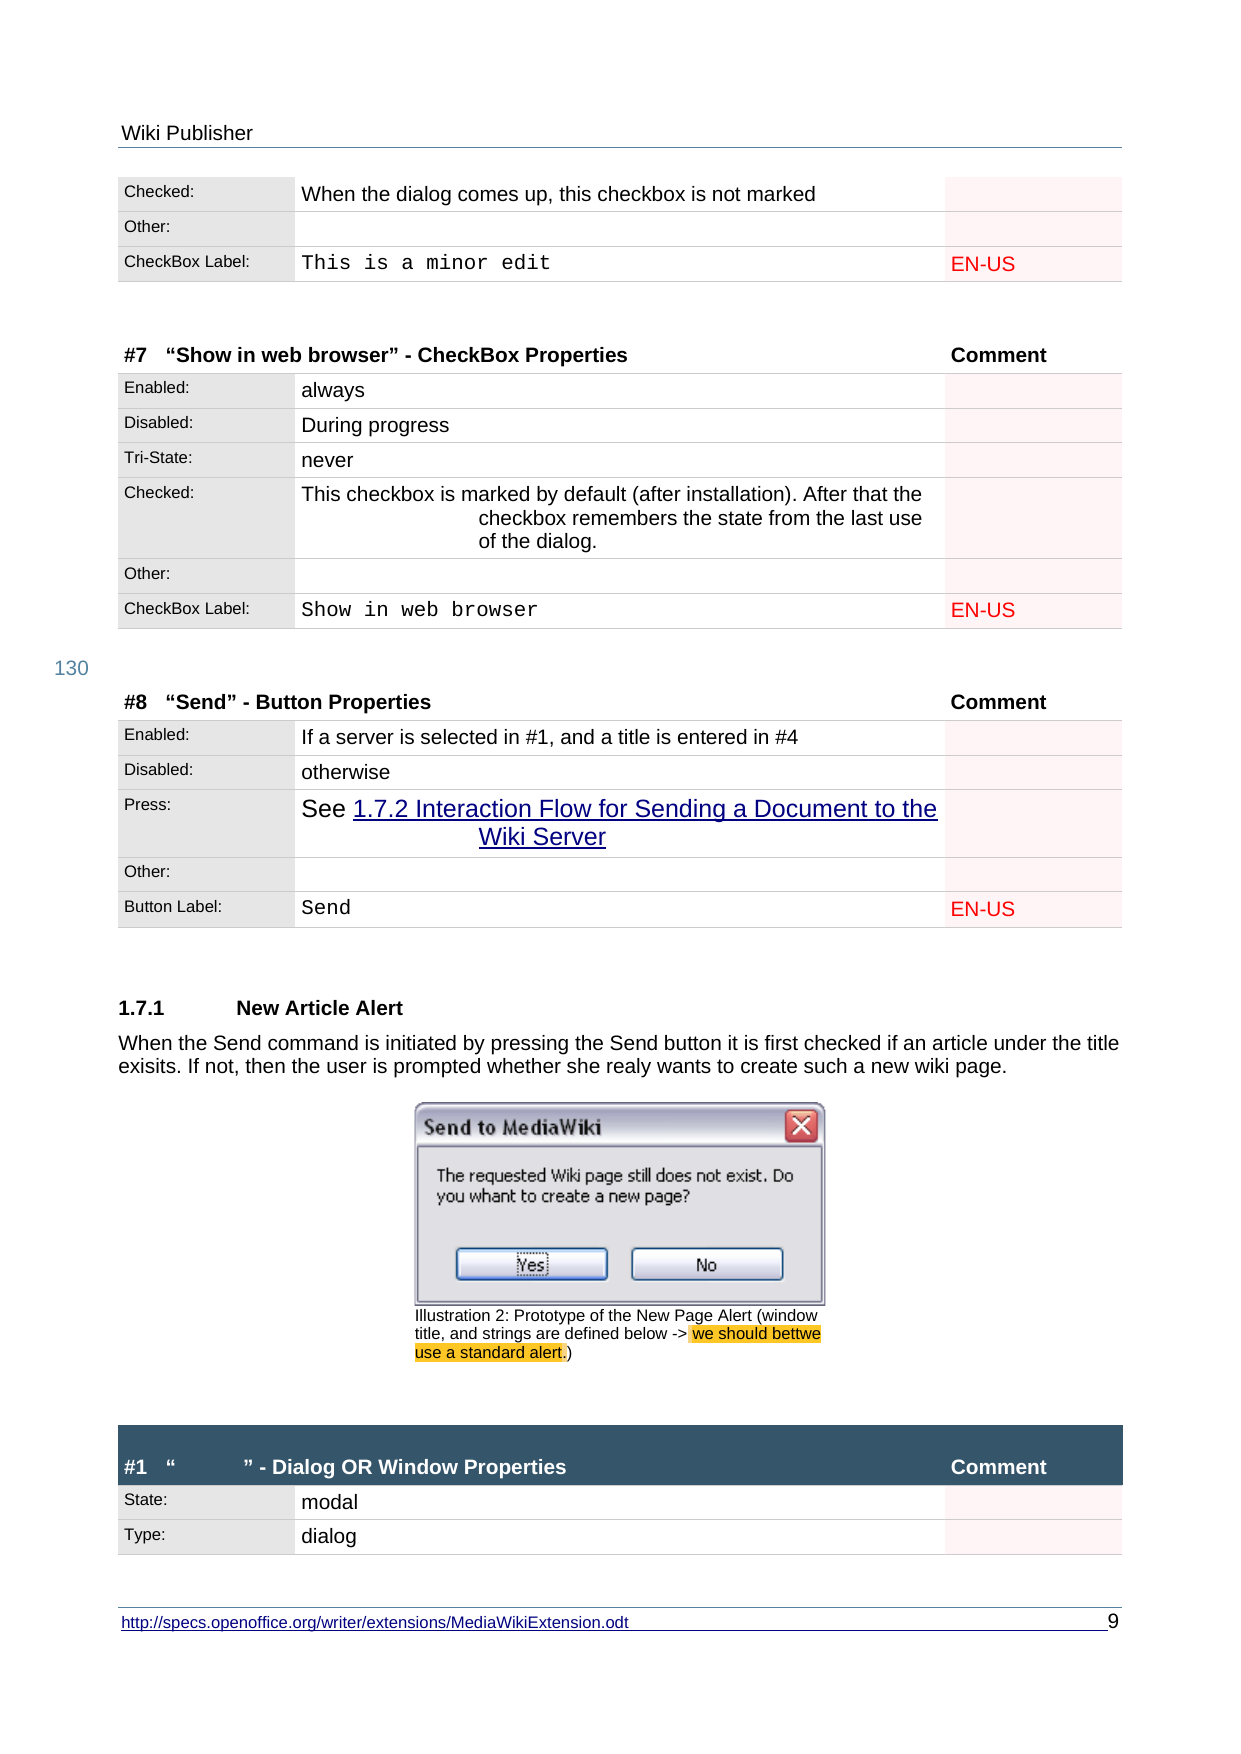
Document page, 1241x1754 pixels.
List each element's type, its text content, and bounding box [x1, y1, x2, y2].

table_cell EN-US [945, 594, 1122, 628]
table_cell When the dialog comes up, this checkbox is not marked [295, 177, 945, 211]
table_cell State: [118, 1486, 295, 1519]
table_cell This checkbox is marked by default (after installation). After that the checkbox remembers the state from the last use of the dialog. [295, 478, 945, 558]
table_cell Type: [118, 1520, 295, 1554]
table_cell [945, 721, 1122, 755]
table_header Comment [946, 1426, 1122, 1484]
text Illustration 2: Prototype of the New Page Alert (window title, and strings are defined below -> we should bettwe use a standard alert.) [414, 1306, 826, 1362]
table_cell This is a minor edit [295, 247, 945, 281]
text When the Send command is initiated by pressing the Send button it is first checked if an article under the title exisits. If not, then the user is prompted whether she realy wants to create such a new wiki page. [118, 1031, 1122, 1078]
table_cell [945, 1520, 1122, 1554]
table_cell See 1.7.2 Interaction Flow for Sending a Document to the Wiki Server [295, 790, 945, 857]
table_cell modal [295, 1486, 945, 1519]
table_cell Press: [118, 790, 295, 857]
table_cell Other: [118, 858, 295, 891]
table_cell [945, 858, 1122, 891]
table_cell [945, 478, 1122, 558]
table_cell Send [295, 892, 945, 927]
table_cell <Specify Other Properties Here> [295, 559, 945, 593]
table_header “Show in web browser” - CheckBox Properties [119, 338, 945, 373]
table_cell <Specify Other Properties Here> [295, 858, 945, 891]
table_cell Enabled: [118, 721, 295, 755]
table_cell [945, 559, 1122, 593]
table_cell [945, 177, 1122, 211]
table_cell Checked: [118, 478, 295, 558]
table_header “<Titel>” - Dialog OR Window Properties [119, 1426, 945, 1484]
table_cell Show in web browser [295, 594, 945, 628]
table_cell always [295, 374, 945, 408]
table_cell never [295, 443, 945, 477]
table_header Comment [945, 684, 1122, 720]
table_cell If a server is selected in #1, and a title is entered in #4 [295, 721, 945, 755]
table_cell EN-US [945, 892, 1122, 927]
table_cell Button Label: [118, 892, 295, 927]
table_header Comment [946, 338, 1122, 373]
picture [414, 1102, 826, 1306]
table_cell CheckBox Label: [118, 594, 295, 628]
table_cell <Specify Other Properties Here> [295, 212, 945, 246]
table_cell [945, 790, 1122, 857]
subtitle New Article Alert [118, 996, 1122, 1019]
table_cell Other: [118, 212, 295, 246]
table_cell [945, 1486, 1122, 1519]
table_cell [945, 443, 1122, 477]
table_cell Enabled: [118, 374, 295, 408]
table_cell Checked: [118, 177, 295, 211]
table_cell [945, 756, 1122, 789]
table_cell During progress [295, 409, 945, 442]
table_header “Send” - Button Properties [118, 684, 945, 720]
table_cell dialog [295, 1520, 945, 1554]
table_cell Disabled: [118, 756, 295, 789]
table_cell [945, 212, 1122, 246]
table_cell EN-US [945, 247, 1122, 281]
table_cell [945, 374, 1122, 408]
table_cell Tri-State: [118, 443, 295, 477]
table_cell Disabled: [118, 409, 295, 442]
table_cell Other: [118, 559, 295, 593]
table_cell otherwise [295, 756, 945, 789]
table_cell CheckBox Label: [118, 247, 295, 281]
table_cell [945, 409, 1122, 442]
